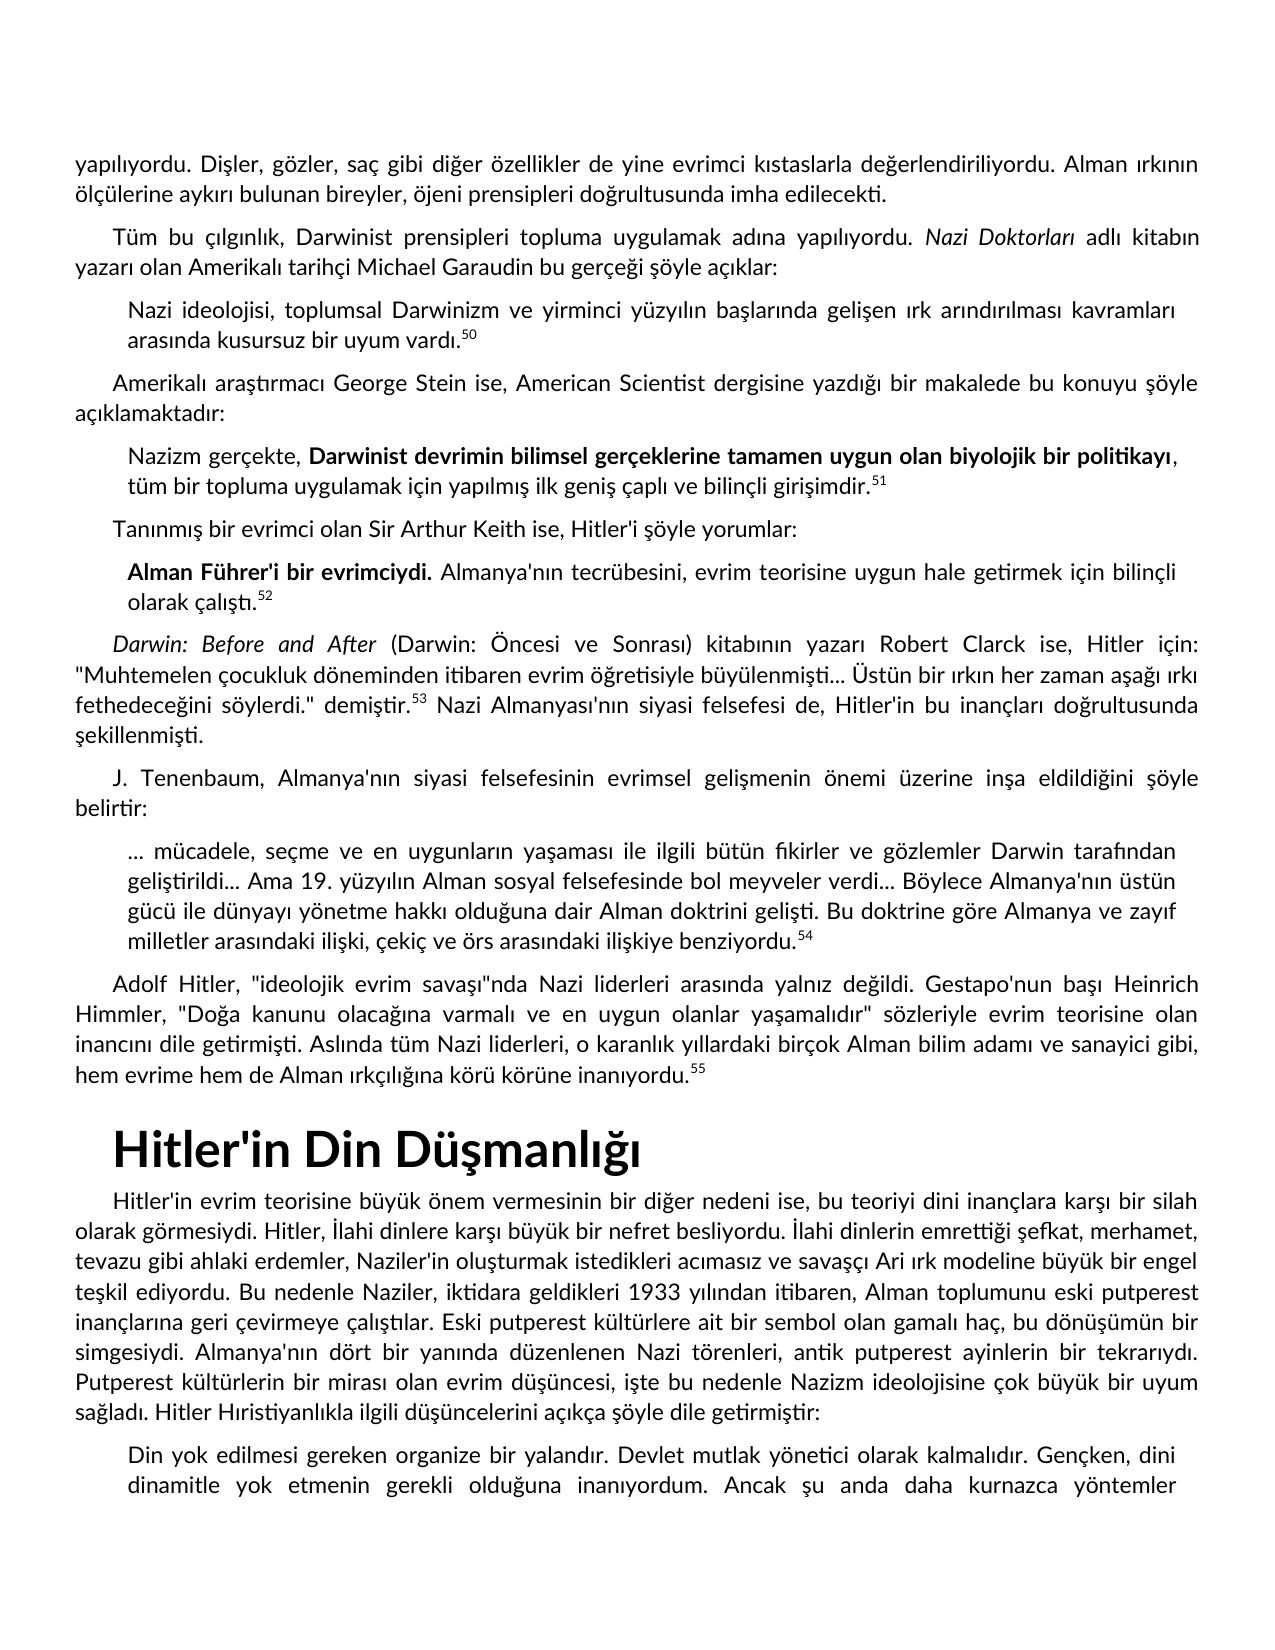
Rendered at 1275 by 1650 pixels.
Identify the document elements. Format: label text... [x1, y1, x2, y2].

text Din yok edilmesi gereken organize bir yalandır. Devlet mutlak yönetici olarak kalmalıdır. Gençken, dini dinamitle yok etmenin gerekli olduğuna inanıyordum. Ancak şu anda daha kurnazca yöntemler [127, 1441, 1177, 1498]
subtitle Hitler'in Din Düşmanlığı [112, 1118, 1200, 1178]
text ... mücadele, seçme ve en uygunların yaşaması ile ilgili bütün fikirler ve gözlemler Darwin tarafından geliştirildi... Ama 19. yüzyılın Alman sosyal felsefesinde bol meyveler verdi... Böylece Almanya'nın üstün gücü ile dünyayı yönetme hakkı olduğuna dair Alman doktrini gelişti. Bu doktrine göre Almanya ve zayıf milletler arasındaki ilişki, çekiç ve örs arasındaki ilişkiye benziyordu.54 [127, 836, 1177, 954]
text Adolf Hitler, "ideolojik evrim savaşı"nda Nazi liderleri arasında yalnız değildi. Gestapo'nun başı Heinrich Himmler, "Doğa kanunu olacağına varmalı ve en uygun olanlar yaşamalıdır" sözleriyle evrim teorisine olan inancını dile getirmişti. Aslında tüm Nazi liderleri, o karanlık yıllardaki birçok Alman bilim adamı ve sanayici gibi, hem evrime hem de Alman ırkçılığına körü körüne inanıyordu.55 [75, 970, 1200, 1088]
text Tanınmış bir evrimci olan Sir Arthur Keith ise, Hitler'i şöyle yorumlar: [75, 514, 1200, 542]
text yapılıyordu. Dişler, gözler, saç gibi diğer özellikler de yine evrimci kıstaslarla değerlendiriliyordu. Alman ırkının ölçülerine aykırı bulunan bireyler, öjeni prensipleri doğrultusunda imha edilecekti. [75, 150, 1200, 208]
text Nazi ideolojisi, toplumsal Darwinizm ve yirminci yüzyılın başlarında gelişen ırk arındırılması kavramları arasında kusursuz bir uyum vardı.50 [127, 296, 1177, 353]
text Nazizm gerçekte, Darwinist devrimin bilimsel gerçeklerine tamamen uygun olan biyolojik bir politikayı, tüm bir topluma uygulamak için yapılmış ilk geniş çaplı ve bilinçli girişimdir.51 [127, 442, 1177, 499]
text Hitler'in evrim teorisine büyük önem vermesinin bir diğer nedeni ise, bu teoriyi dini inançlara karşı bir silah olarak görmesiydi. Hitler, İlahi dinlere karşı büyük bir nefret besliyordu. İlahi dinlerin emrettiği şefkat, merhamet, tevazu gibi ahlaki erdemler, Naziler'in oluşturmak istedikleri acımasız ve savaşçı Ari ırk modeline büyük bir engel teşkil ediyordu. Bu nedenle Naziler, iktidara geldikleri 1933 yılından itibaren, Alman toplumunu eski putperest inançlarına geri çevirmeye çalıştılar. Eski putperest kültürlere ait bir sembol olan gamalı haç, bu dönüşümün bir simgesiydi. Almanya'nın dört bir yanında düzenlenen Nazi törenleri, antik putperest ayinlerin bir tekrarıydı. Putperest kültürlerin bir mirası olan evrim düşüncesi, işte bu nedenle Nazizm ideolojisine çok büyük bir uyum sağladı. Hitler Hıristiyanlıkla ilgili düşüncelerini açıkça şöyle dile getirmiştir: [75, 1187, 1200, 1426]
text J. Tenenbaum, Almanya'nın siyasi felsefesinin evrimsel gelişmenin önemi üzerine inşa eldildiğini şöyle belirtir: [75, 763, 1200, 821]
text Amerikalı araştırmacı George Stein ise, American Scientist dergisine yazdığı bir makalede bu konuyu şöyle açıklamaktadır: [75, 369, 1200, 426]
text Tüm bu çılgınlık, Darwinist prensipleri topluma uygulamak adına yapılıyordu. Nazi Doktorları adlı kitabın yazarı olan Amerikalı tarihçi Michael Garaudin bu gerçeği şöyle açıklar: [75, 223, 1200, 281]
text Darwin: Before and After (Darwin: Öncesi ve Sonrası) kitabının yazarı Robert Clarck ise, Hitler için: "Muhtemelen çocukluk döneminden itibaren evrim öğretisiyle büyülenmişti... Üstün bir ırkın her zaman aşağı ırkı fethedeceğini söylerdi." demiştir.53 Nazi Almanyası'nın siyasi felsefesi de, Hitler'in bu inançları doğrultusunda şekillenmişti. [75, 630, 1200, 748]
text Alman Führer'i bir evrimciydi. Almanya'nın tecrübesini, evrim teorisine uygun hale getirmek için bilinçli olarak çalıştı.52 [127, 557, 1177, 615]
